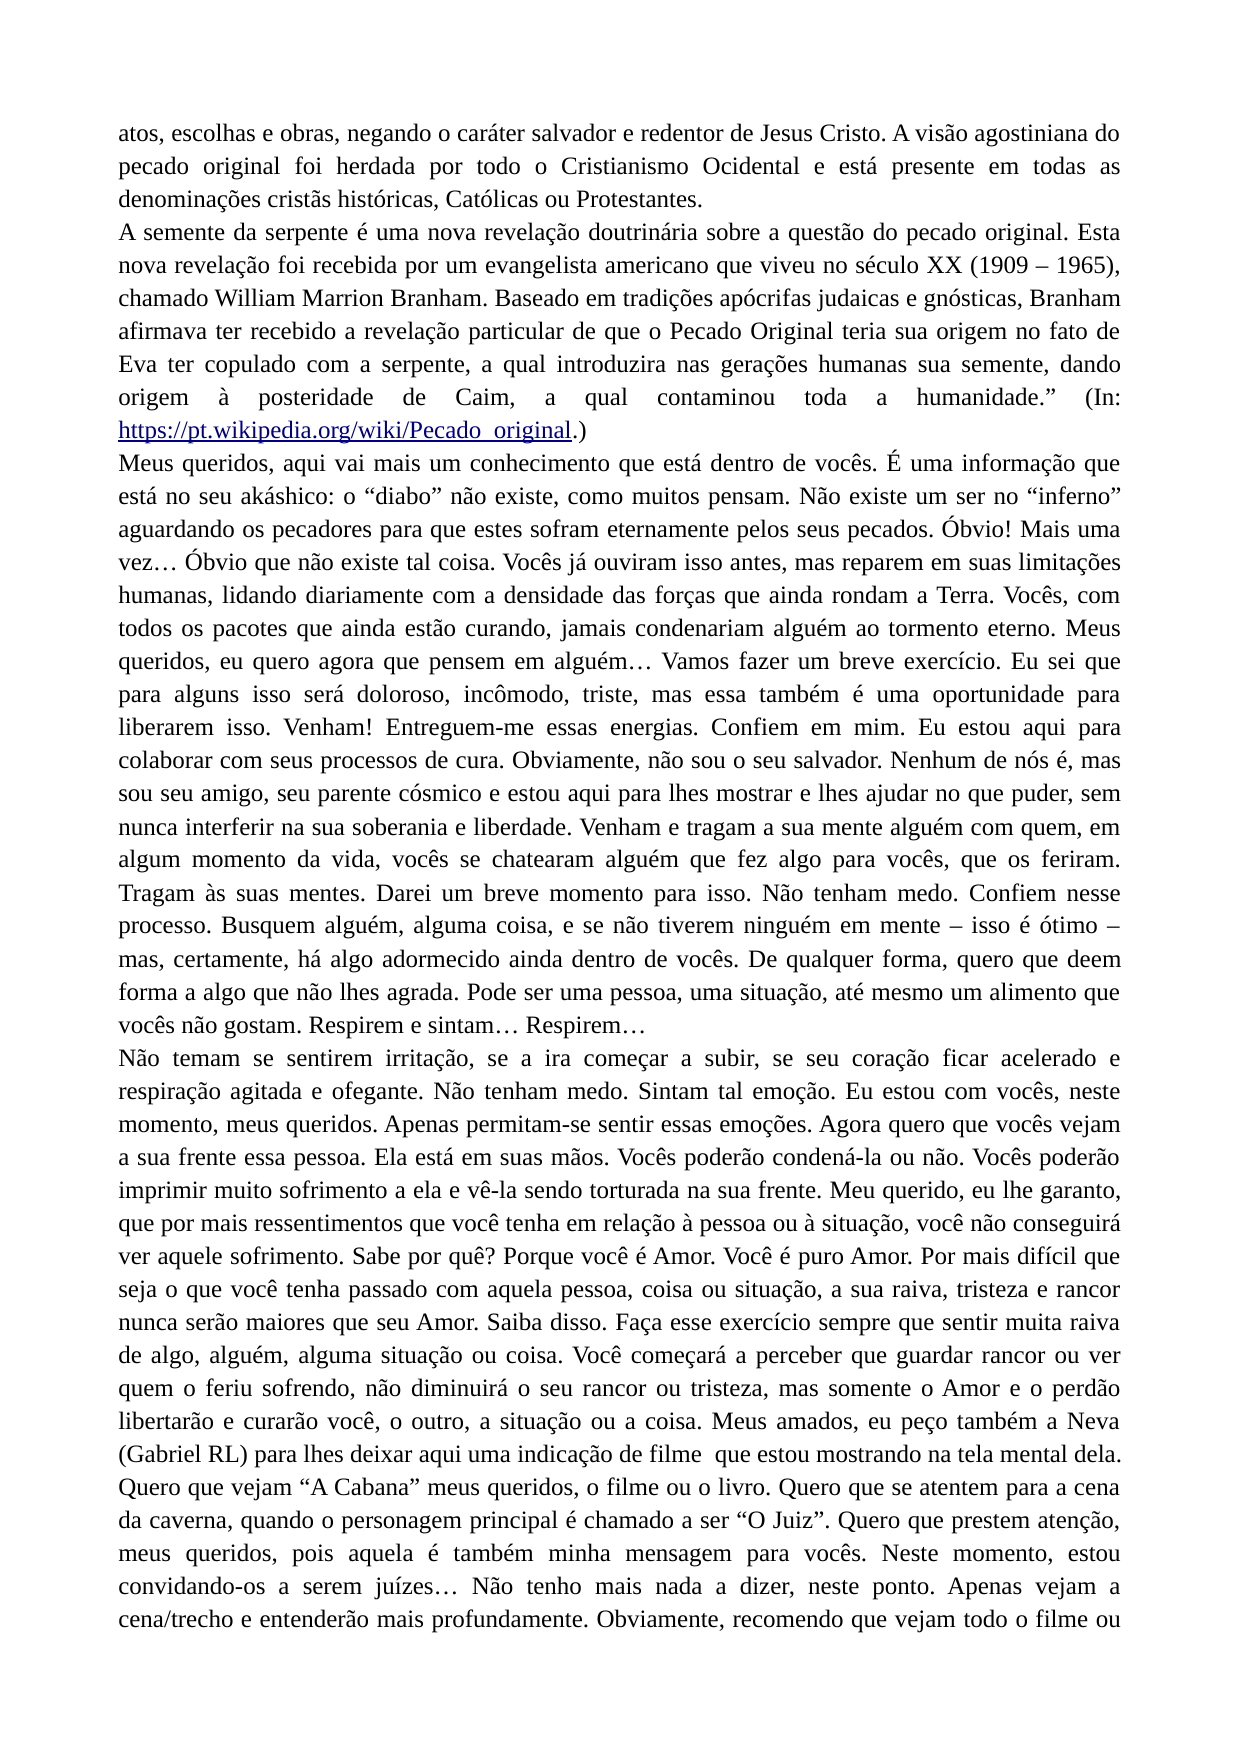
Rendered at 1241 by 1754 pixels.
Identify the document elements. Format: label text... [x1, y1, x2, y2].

text atos, escolhas e obras, negando o caráter salvador e redentor de Jesus Cristo. A visão agostiniana do pecado original foi herdada por todo o Cristianismo Ocidental e está presente em todas as denominações cristãs históricas, Católicas ou Protestantes. [118, 118, 1122, 213]
text A semente da serpente é uma nova revelação doutrinária sobre a questão do pecado original. Esta nova revelação foi recebida por um evangelista americano que viveu no século XX (1909 – 1965), chamado William Marrion Branham. Baseado em tradições apócrifas judaicas e gnósticas, Branham afirmava ter recebido a revelação particular de que o Pecado Original teria sua origem no fato de Eva ter copulado com a serpente, a qual introduzira nas gerações humanas sua semente, dando origem à posteridade de Caim, a qual contaminou toda a humanidade.” (In: https://pt.wikipedia.org/wiki/Pecado_original.) [118, 217, 1122, 444]
text Não temam se sentirem irritação, se a ira começar a subir, se seu coração ficar acelerado e respiração agitada e ofegante. Não tenham medo. Sintam tal emoção. Eu estou com vocês, neste momento, meus queridos. Apenas permitam-se sentir essas emoções. Agora quero que vocês vejam a sua frente essa pessoa. Ela está em suas mãos. Vocês poderão condená-la ou não. Vocês poderão imprimir muito sofrimento a ela e vê-la sendo torturada na sua frente. Meu querido, eu lhe garanto, que por mais ressentimentos que você tenha em relação à pessoa ou à situação, você não conseguirá ver aquele sofrimento. Sabe por quê? Porque você é Amor. Você é puro Amor. Por mais difícil que seja o que você tenha passado com aquela pessoa, coisa ou situação, a sua raiva, tristeza e rancor nunca serão maiores que seu Amor. Saiba disso. Faça esse exercício sempre que sentir muita raiva de algo, alguém, alguma situação ou coisa. Você começará a perceber que guardar rancor ou ver quem o feriu sofrendo, não diminuirá o seu rancor ou tristeza, mas somente o Amor e o perdão libertarão e curarão você, o outro, a situação ou a coisa. Meus amados, eu peço também a Neva (Gabriel RL) para lhes deixar aqui uma indicação de filme que estou mostrando na tela mental dela. Quero que vejam “A Cabana” meus queridos, o filme ou o livro. Quero que se atentem para a cena da caverna, quando o personagem principal é chamado a ser “O Juiz”. Quero que prestem atenção, meus queridos, pois aquela é também minha mensagem para vocês. Neste momento, estou convidando-os a serem juízes… Não tenho mais nada a dizer, neste ponto. Apenas vejam a cena/trecho e entenderão mais profundamente. Obviamente, recomendo que vejam todo o filme ou [118, 1043, 1122, 1633]
text Meus queridos, aqui vai mais um conhecimento que está dentro de vocês. É uma informação que está no seu akáshico: o “diabo” não existe, como muitos pensam. Não existe um ser no “inferno” aguardando os pecadores para que estes sofram eternamente pelos seus pecados. Óbvio! Mais uma vez… Óbvio que não existe tal coisa. Vocês já ouviram isso antes, mas reparem em suas limitações humanas, lidando diariamente com a densidade das forças que ainda rondam a Terra. Vocês, com todos os pacotes que ainda estão curando, jamais condenariam alguém ao tormento eterno. Meus queridos, eu quero agora que pensem em alguém… Vamos fazer um breve exercício. Eu sei que para alguns isso será doloroso, incômodo, triste, mas essa também é uma oportunidade para liberarem isso. Venham! Entreguem-me essas energias. Confiem em mim. Eu estou aqui para colaborar com seus processos de cura. Obviamente, não sou o seu salvador. Nenhum de nós é, mas sou seu amigo, seu parente cósmico e estou aqui para lhes mostrar e lhes ajudar no que puder, sem nunca interferir na sua soberania e liberdade. Venham e tragam a sua mente alguém com quem, em algum momento da vida, vocês se chatearam alguém que fez algo para vocês, que os feriram. Tragam às suas mentes. Darei um breve momento para isso. Não tenham medo. Confiem nesse processo. Busquem alguém, alguma coisa, e se não tiverem ninguém em mente – isso é ótimo – mas, certamente, há algo adormecido ainda dentro de vocês. De qualquer forma, quero que deem forma a algo que não lhes agrada. Pode ser uma pessoa, uma situação, até mesmo um alimento que vocês não gostam. Respirem e sintam… Respirem… [118, 448, 1122, 1038]
